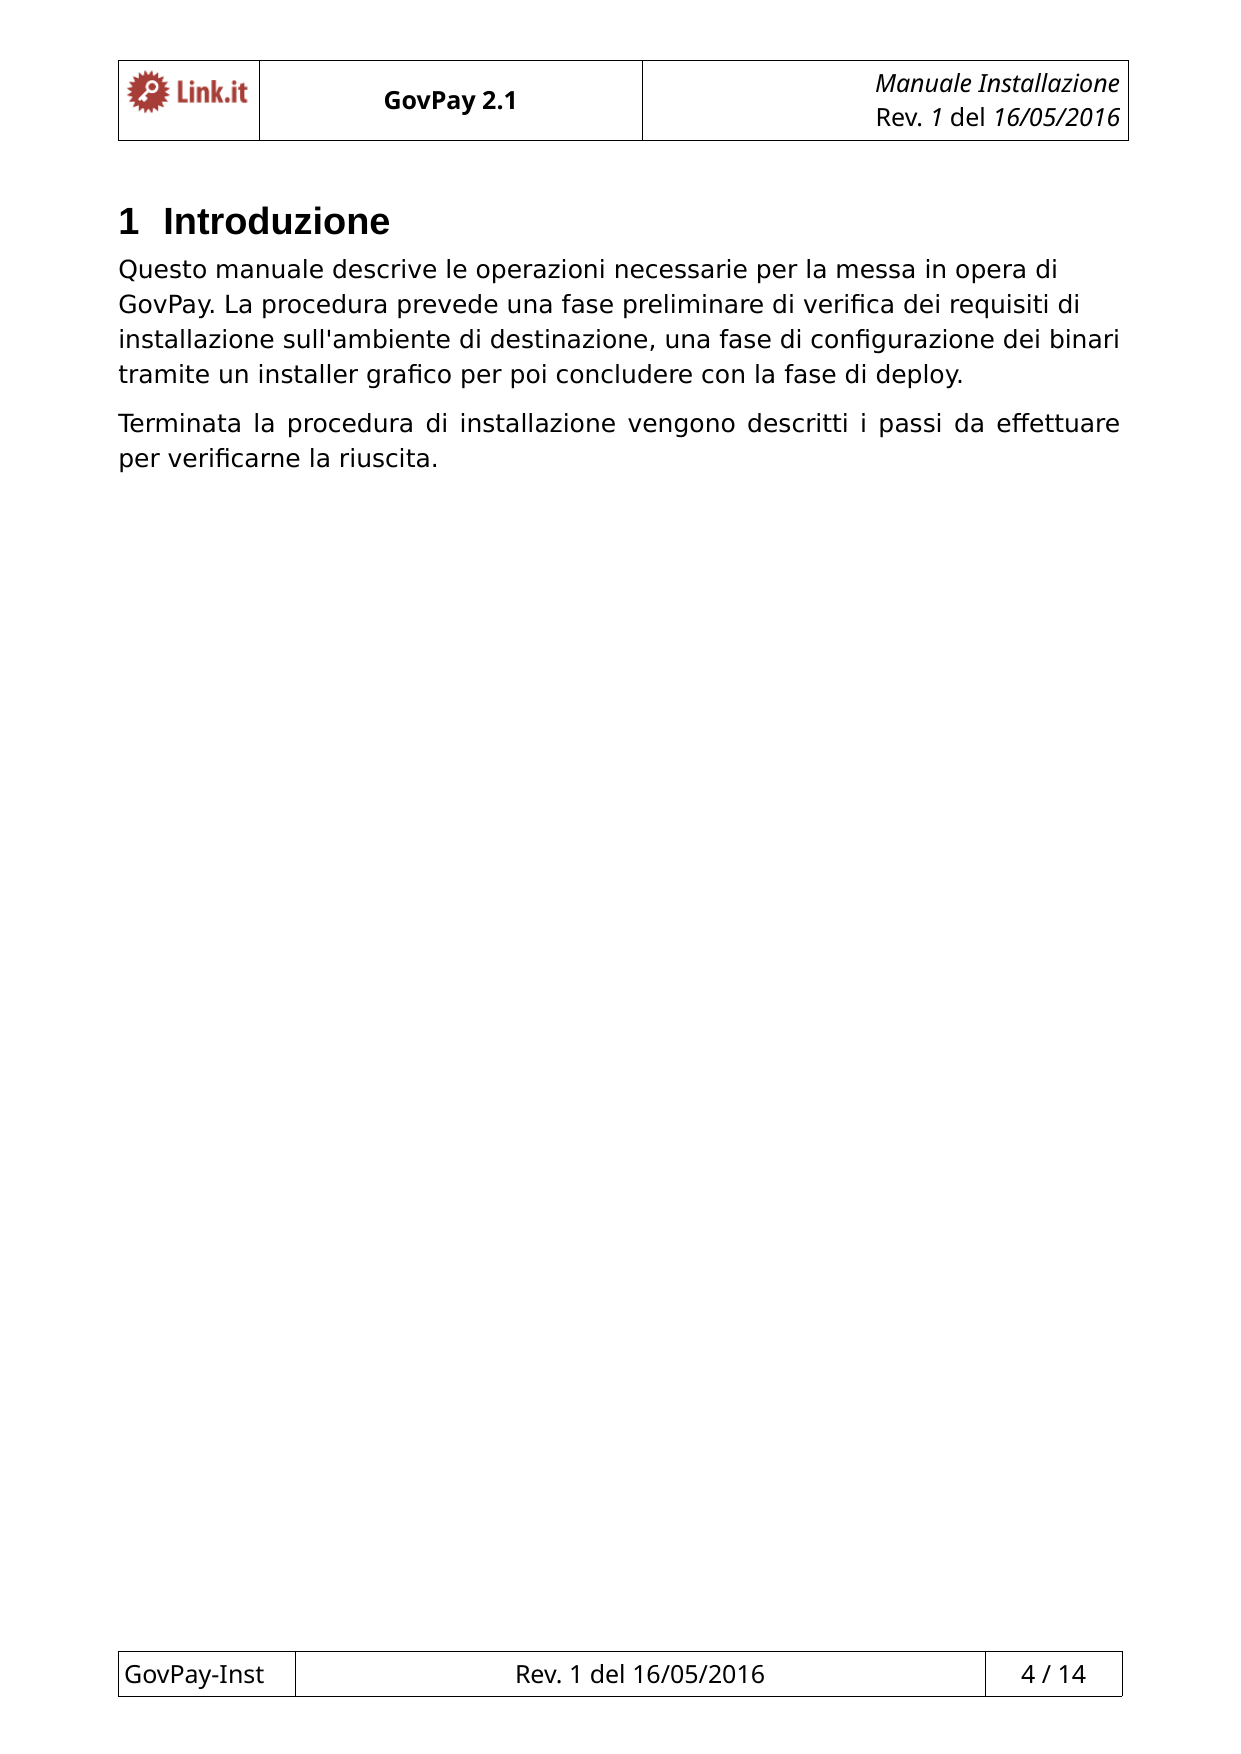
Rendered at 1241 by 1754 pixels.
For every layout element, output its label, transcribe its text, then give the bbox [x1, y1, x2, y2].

picture [123, 65, 254, 119]
text Questo manuale descrive le operazioni necessarie per la messa in opera di GovPay. La procedura prevede una fase preliminare di verifica dei requisiti di installazione sull'ambiente di destinazione, una fase di configurazione dei binari tramite un installer grafico per poi concludere con la fase di deploy. [118, 255, 1122, 389]
subtitle Introduzione [118, 199, 1122, 242]
text Terminata la procedura di installazione vengono descritti i passi da effettuare per verificarne la riuscita. [118, 409, 1122, 474]
